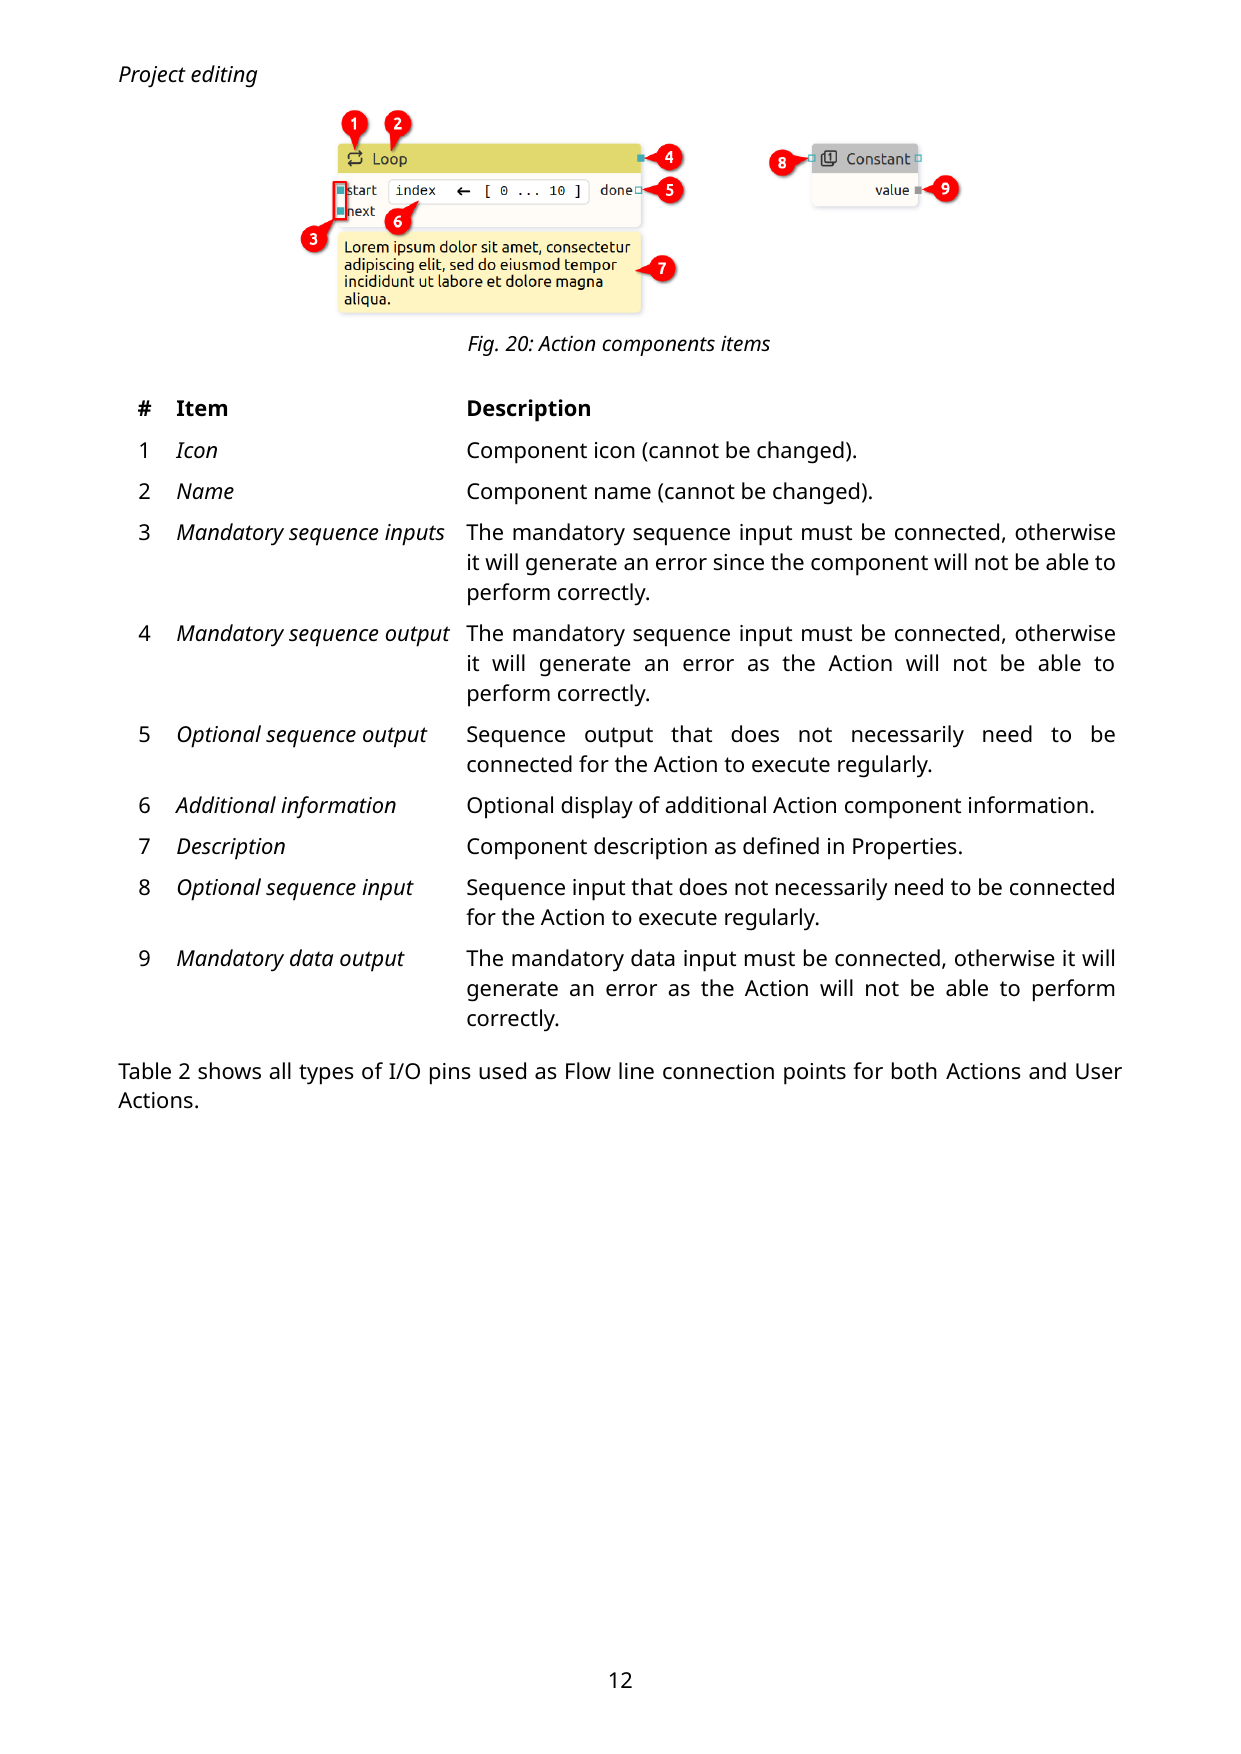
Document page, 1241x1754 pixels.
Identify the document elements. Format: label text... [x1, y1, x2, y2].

table_header Description [460, 388, 1123, 429]
text Table 2 shows all types of I/O pins used as Flow line connection points for both Actions and User Actions. [118, 1056, 1122, 1115]
picture [118, 106, 1123, 318]
text Fig. 20: Action components items [118, 318, 1122, 358]
table_cell 9 [118, 938, 170, 1038]
table_cell The mandatory data input must be connected, otherwise it will generate an error as the Action will not be able to perform correctly. [460, 938, 1123, 1038]
table_cell 1 [118, 429, 170, 470]
table_cell Optional display of additional Action component information. [460, 784, 1123, 825]
table_cell Description [170, 825, 460, 867]
table_cell The mandatory sequence input must be connected, otherwise it will generate an error as the Action will not be able to perform correctly. [460, 612, 1123, 713]
table_cell Sequence output that does not necessarily need to be connected for the Action to execute regularly. [460, 713, 1123, 784]
table_header Item [170, 388, 460, 429]
table_cell The mandatory sequence input must be connected, otherwise it will generate an error since the component will not be able to perform correctly. [460, 511, 1123, 612]
table_cell Additional information [170, 784, 460, 825]
table_cell Icon [170, 429, 460, 470]
table_cell 2 [118, 470, 170, 511]
table_cell Sequence input that does not necessarily need to be connected for the Action to execute regularly. [460, 867, 1123, 938]
table_cell Mandatory sequence output [170, 612, 460, 713]
table_cell Optional sequence output [170, 713, 460, 784]
table_cell 6 [118, 784, 170, 825]
table_cell 7 [118, 825, 170, 867]
table_cell 5 [118, 713, 170, 784]
table_cell Component name (cannot be changed). [460, 470, 1123, 511]
table_header # [118, 388, 170, 429]
table_cell Name [170, 470, 460, 511]
table_cell Mandatory data output [170, 938, 460, 1038]
table_cell Component description as defined in Properties. [460, 825, 1123, 867]
table_cell 3 [118, 511, 170, 612]
table_cell Optional sequence input [170, 867, 460, 938]
table_cell 4 [118, 612, 170, 713]
table_cell Component icon (cannot be changed). [460, 429, 1123, 470]
table_cell 8 [118, 867, 170, 938]
table_cell Mandatory sequence inputs [170, 511, 460, 612]
